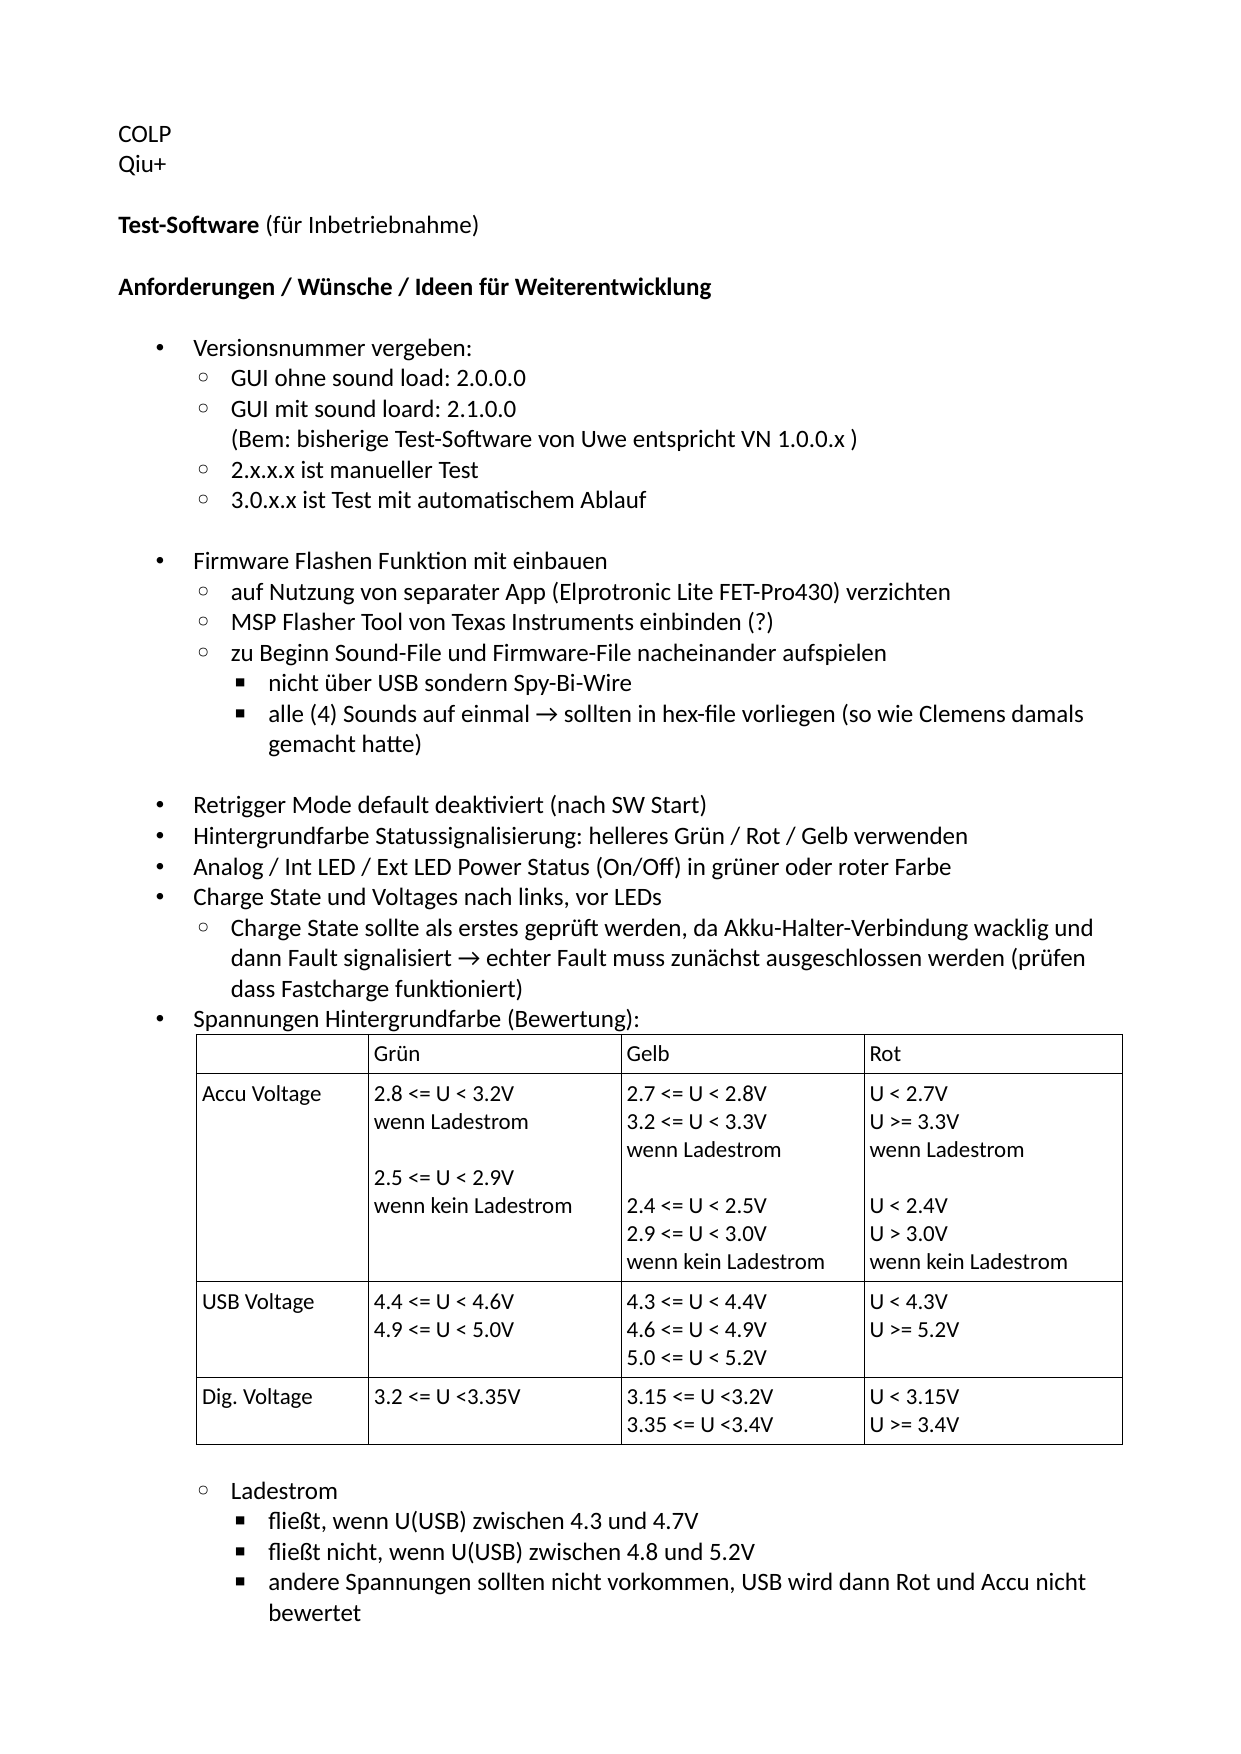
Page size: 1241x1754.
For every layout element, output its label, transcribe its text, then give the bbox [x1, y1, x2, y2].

table_cell 2.7 <= U < 2.8V 3.2 <= U < 3.3V wenn Ladestrom 2.4 <= U < 2.5V 2.9 <= U < 3.0V wenn kein Ladestrom [622, 1074, 864, 1281]
table_cell 3.2 <= U <3.35V [369, 1378, 621, 1444]
list Firmware Flashen Funktion mit einbauen [156, 545, 1122, 576]
list 2.x.x.x ist manueller Test [193, 454, 1122, 484]
list zu Beginn Sound-File und Firmware-File nacheinander aufspielen [193, 637, 1122, 667]
list Hintergrundfarbe Statussignalisierung: helleres Grün / Rot / Gelb verwenden [156, 820, 1122, 851]
list 3.0.x.x ist Test mit automatischem Ablauf [193, 484, 1122, 515]
list Versionsnummer vergeben: [156, 332, 1122, 362]
list fließt, wenn U(USB) zwischen 4.3 und 4.7V [231, 1505, 1122, 1536]
list Charge State und Voltages nach links, vor LEDs [156, 881, 1122, 912]
list auf Nutzung von separater App (Elprotronic Lite FET-Pro430) verzichten [193, 576, 1122, 606]
list Analog / Int LED / Ext LED Power Status (On/Off) in grüner oder roter Farbe [156, 851, 1122, 881]
list Ladestrom [193, 1475, 1122, 1505]
table_cell Accu Voltage [197, 1074, 368, 1281]
table_header Gelb [622, 1035, 864, 1073]
table_cell 4.4 <= U < 4.6V 4.9 <= U < 5.0V [369, 1282, 621, 1377]
list Retrigger Mode default deaktiviert (nach SW Start) [156, 789, 1122, 820]
text Anforderungen / Wünsche / Ideen für Weiterentwicklung [118, 271, 1122, 301]
list Spannungen Hintergrundfarbe (Bewertung): [156, 1003, 1122, 1034]
table_cell U < 3.15V U >= 3.4V [865, 1378, 1122, 1444]
table_cell 2.8 <= U < 3.2V wenn Ladestrom 2.5 <= U < 2.9V wenn kein Ladestrom [369, 1074, 621, 1281]
list GUI ohne sound load: 2.0.0.0 [193, 362, 1122, 393]
table_cell U < 4.3V U >= 5.2V [865, 1282, 1122, 1377]
list nicht über USB sondern Spy-Bi-Wire [231, 667, 1122, 698]
list (Bem: bisherige Test-Software von Uwe entspricht VN 1.0.0.x ) [193, 423, 1122, 454]
list MSP Flasher Tool von Texas Instruments einbinden (?) [193, 606, 1122, 637]
table_cell 4.3 <= U < 4.4V 4.6 <= U < 4.9V 5.0 <= U < 5.2V [622, 1282, 864, 1377]
text COLP [118, 118, 1122, 149]
list fließt nicht, wenn U(USB) zwischen 4.8 und 5.2V [231, 1536, 1122, 1566]
text Qiu+ [118, 149, 1122, 179]
table_header Grün [369, 1035, 621, 1073]
table_cell USB Voltage [197, 1282, 368, 1377]
table_cell 3.15 <= U <3.2V 3.35 <= U <3.4V [622, 1378, 864, 1444]
table_cell U < 2.7V U >= 3.3V wenn Ladestrom U < 2.4V U > 3.0V wenn kein Ladestrom [865, 1074, 1122, 1281]
table_header [197, 1035, 368, 1073]
list andere Spannungen sollten nicht vorkommen, USB wird dann Rot und Accu nicht bewertet [231, 1566, 1122, 1627]
list GUI mit sound loard: 2.1.0.0 [193, 393, 1122, 423]
list Charge State sollte als erstes geprüft werden, da Akku-Halter-Verbindung wacklig und dann Fault signalisiert → echter Fault muss zunächst ausgeschlossen werden (prüfen dass Fastcharge funktioniert) [193, 912, 1122, 1003]
table_header Rot [865, 1035, 1122, 1073]
list alle (4) Sounds auf einmal → sollten in hex-file vorliegen (so wie Clemens damals gemacht hatte) [231, 698, 1122, 759]
table_cell Dig. Voltage [197, 1378, 368, 1444]
text Test-Software (für Inbetriebnahme) [118, 210, 1122, 240]
